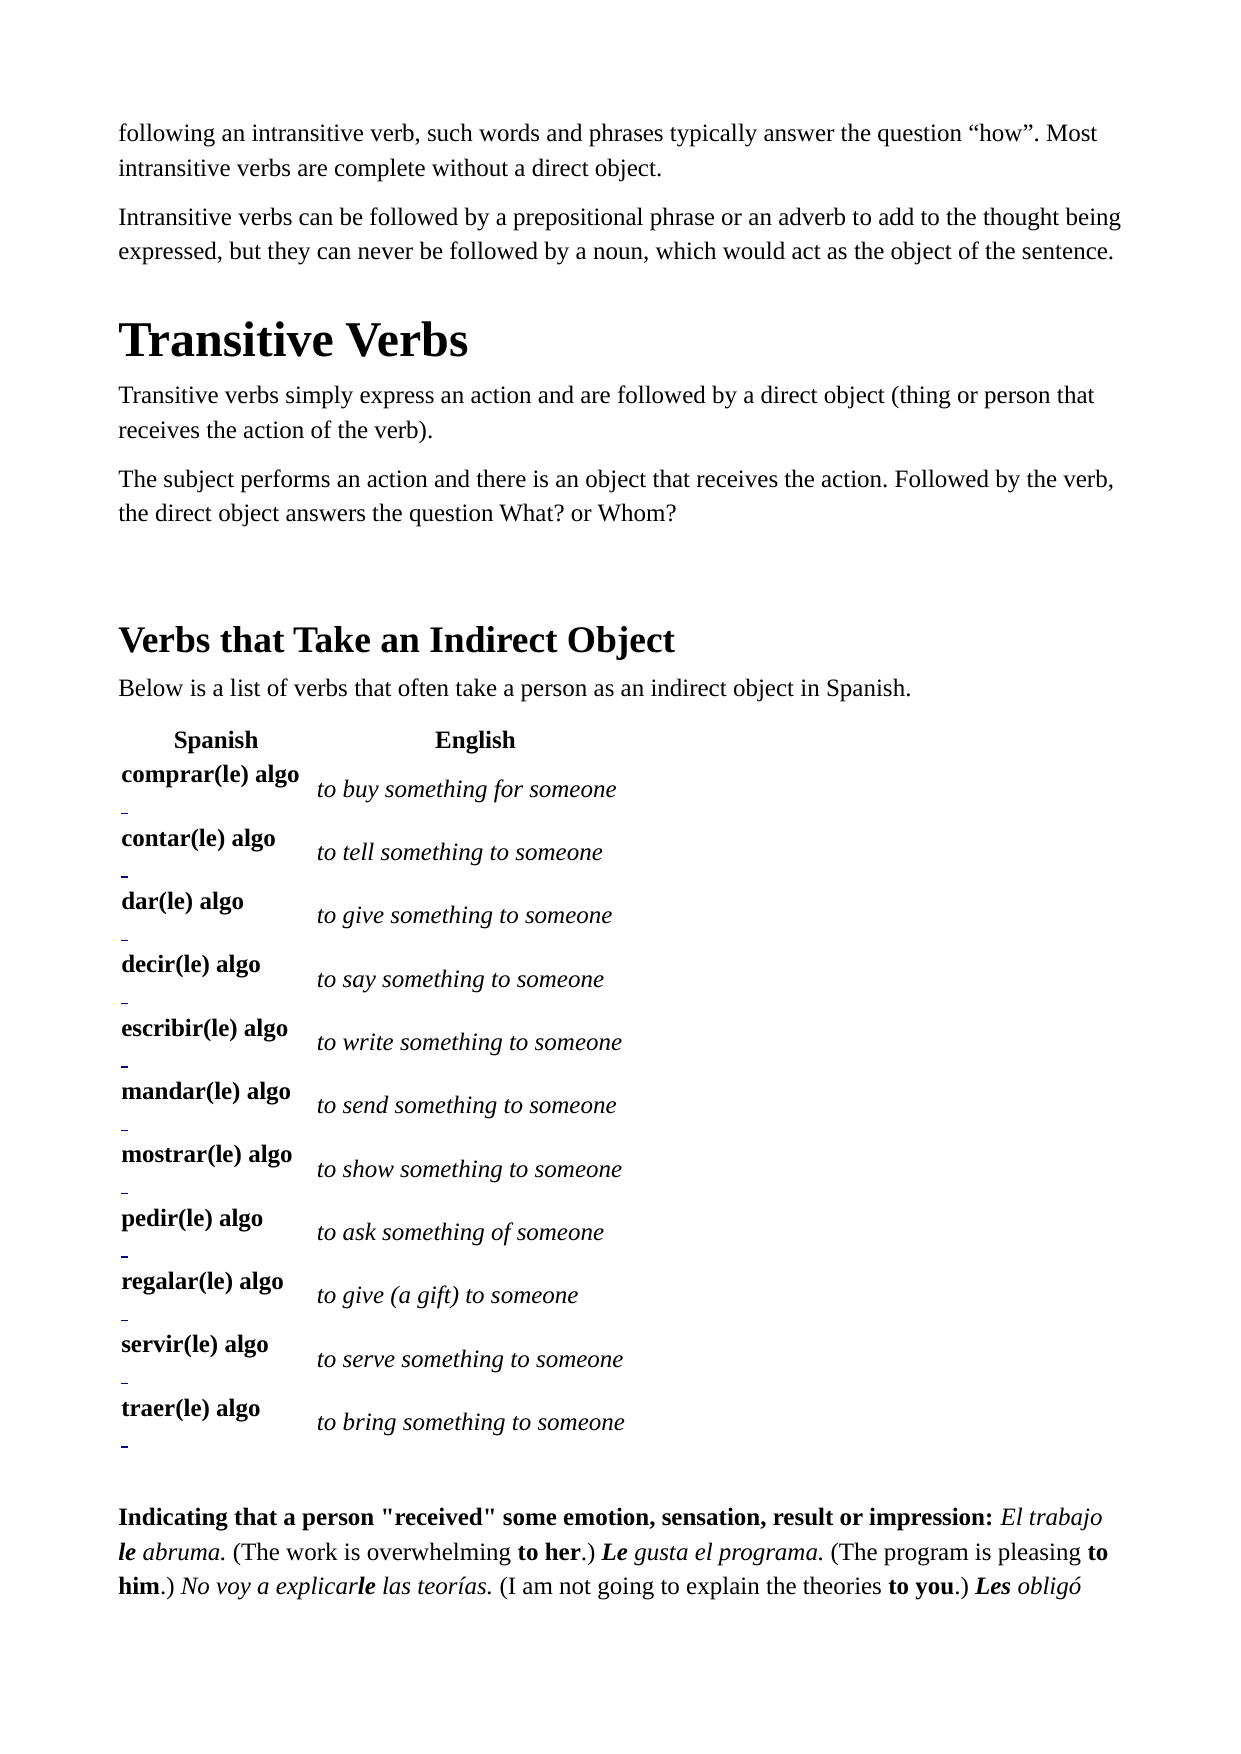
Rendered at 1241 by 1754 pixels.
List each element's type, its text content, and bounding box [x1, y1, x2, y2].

table_cell regalar(le) algo [118, 1263, 314, 1326]
table_cell servir(le) algo [118, 1326, 314, 1390]
text Transitive verbs simply express an action and are followed by a direct object (thing or person that receives the action of the verb). [118, 380, 1122, 443]
table_cell to say something to someone [314, 946, 637, 1010]
table_cell to buy something for someone [314, 756, 637, 820]
table_cell pedir(le) algo [118, 1200, 314, 1263]
table_cell escribir(le) algo [118, 1010, 314, 1073]
text following an intransitive verb, such words and phrases typically answer the question “how”. Most intransitive verbs are complete without a direct object. [118, 118, 1122, 181]
table_header English [314, 722, 637, 756]
table_cell to serve something to someone [314, 1326, 637, 1390]
subtitle Verbs that Take an Indirect Object [118, 617, 1122, 660]
text Intransitive verbs can be followed by a prepositional phrase or an adverb to add to the thought being expressed, but they can never be followed by a noun, which would act as the object of the sentence. [118, 202, 1122, 265]
table_cell to bring something to someone [314, 1390, 637, 1453]
table_header Spanish [118, 722, 314, 756]
table_cell to ask something of someone [314, 1200, 637, 1263]
table_cell traer(le) algo [118, 1390, 314, 1453]
table_cell decir(le) algo [118, 946, 314, 1010]
table_cell to tell something to someone [314, 820, 637, 883]
table_cell mandar(le) algo [118, 1073, 314, 1136]
table_cell mostrar(le) algo [118, 1136, 314, 1200]
text Indicating that a person "received" some emotion, sensation, result or impression: El trabajo le abruma. (The work is overwhelming to her.) Le gusta el programa. (The program is pleasing to him.) No voy a explicarle las teorías. (I am not going to explain the theories to you.) Les obligó [118, 1502, 1122, 1600]
text The subject performs an action and there is an object that receives the action. Followed by the verb, the direct object answers the question What? or Whom? [118, 464, 1122, 527]
table_cell to write something to someone [314, 1010, 637, 1073]
text Below is a list of verbs that often take a person as an indirect object in Spanish. [118, 673, 1122, 702]
table_cell to show something to someone [314, 1136, 637, 1200]
table_cell to give (a gift) to someone [314, 1263, 637, 1326]
table_cell dar(le) algo [118, 883, 314, 946]
table_cell contar(le) algo [118, 820, 314, 883]
table_cell comprar(le) algo [118, 756, 314, 820]
table_cell to send something to someone [314, 1073, 637, 1136]
subtitle Transitive Verbs [118, 310, 1122, 368]
table_cell to give something to someone [314, 883, 637, 946]
